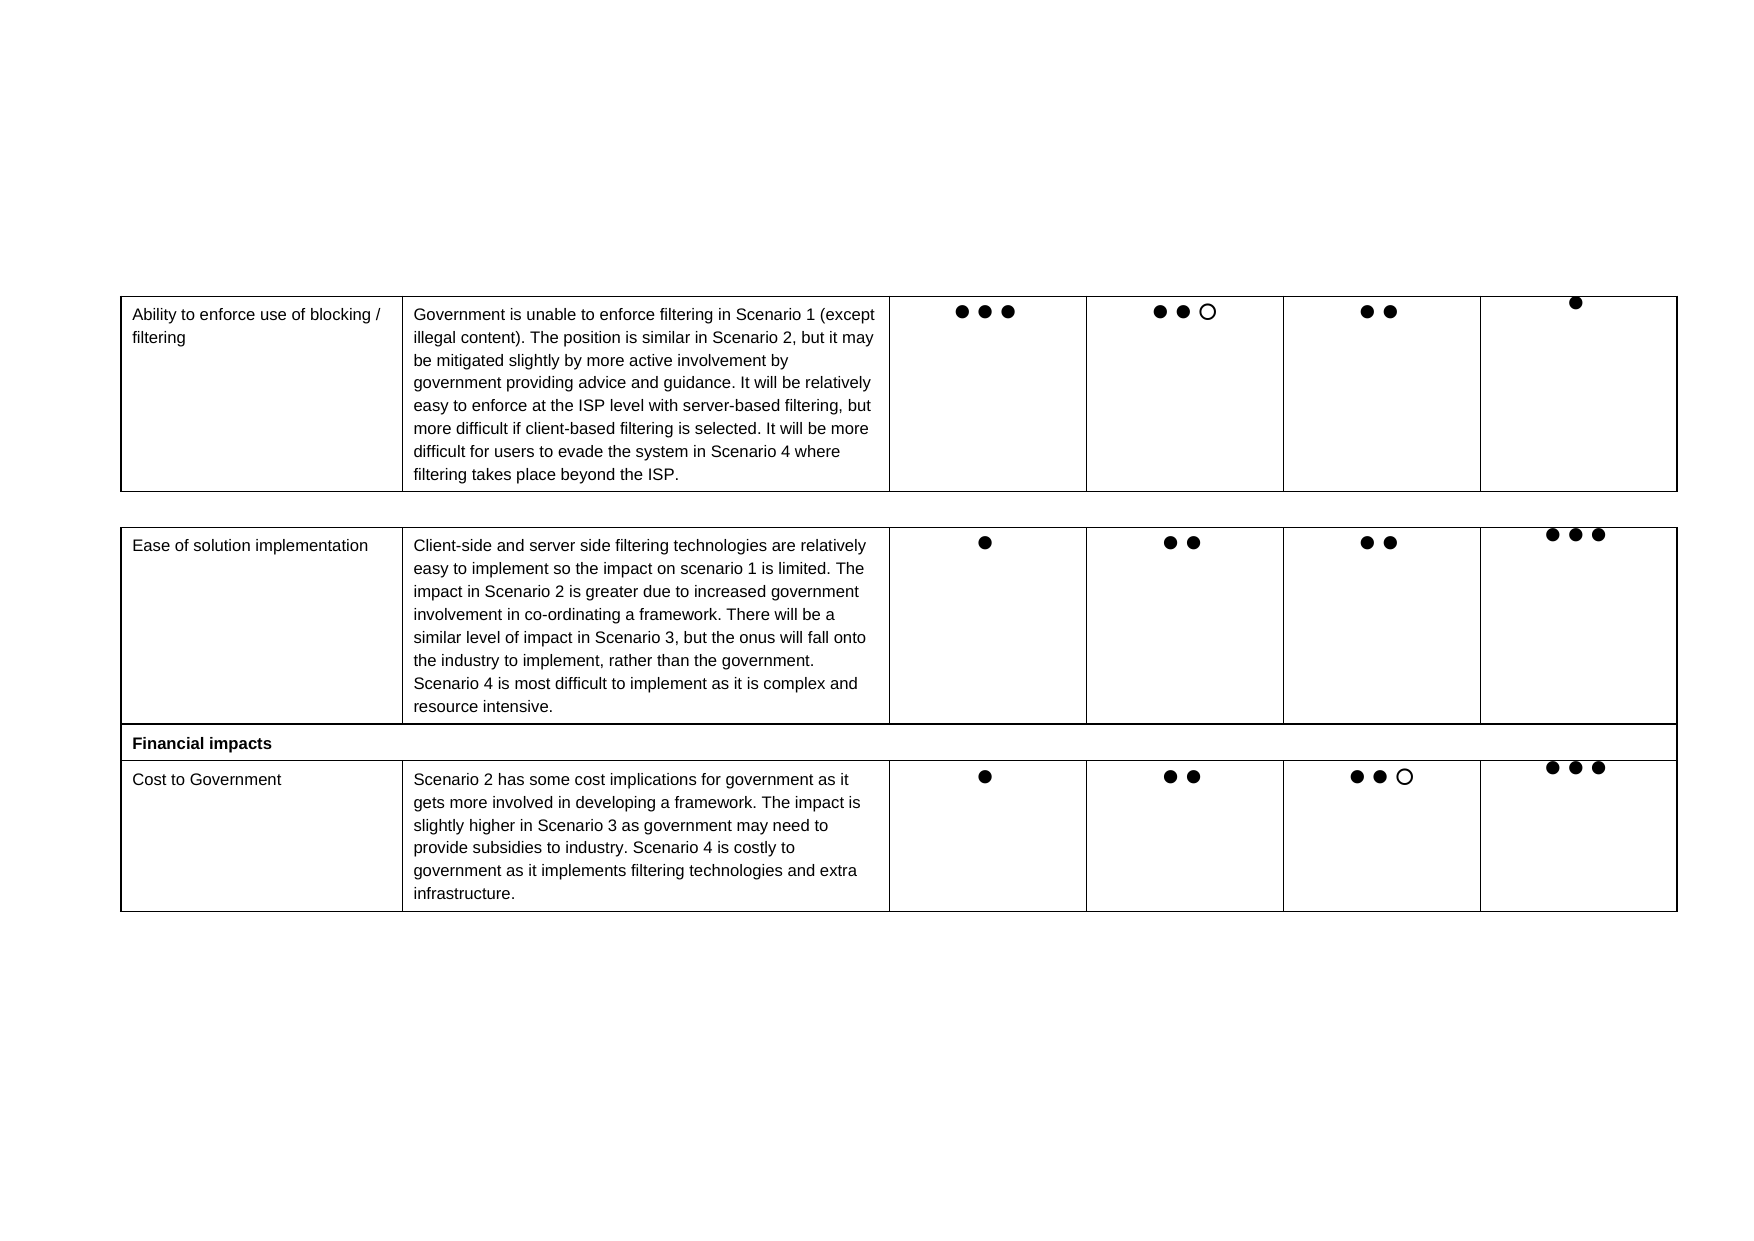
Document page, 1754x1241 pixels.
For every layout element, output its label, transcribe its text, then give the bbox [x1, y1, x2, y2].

table_cell  [1087, 528, 1283, 723]
table_cell [402, 492, 889, 527]
table_cell  [1481, 528, 1676, 723]
table_cell [1283, 725, 1480, 760]
table_cell [1086, 725, 1283, 760]
table_cell Financial impacts [122, 725, 402, 760]
table_cell [1086, 492, 1283, 527]
table_cell  [1481, 297, 1676, 491]
table_cell  [1284, 761, 1480, 911]
table_cell  [1481, 761, 1676, 911]
table_cell  [1087, 761, 1283, 911]
table_cell [890, 492, 1086, 527]
table_cell  [890, 297, 1086, 491]
table_cell  [1284, 528, 1480, 723]
table_cell Ability to enforce use of blocking / filtering [122, 297, 402, 491]
table_cell [890, 725, 1086, 760]
table_cell  [890, 761, 1086, 911]
table_cell [402, 725, 889, 760]
table_cell Scenario 2 has some cost implications for government as it gets more involved in developing a framework. The impact is slightly higher in Scenario 3 as government may need to provide subsidies to industry. Scenario 4 is costly to government as it implements filtering technologies and extra infrastructure. [403, 761, 889, 911]
table_cell Government is unable to enforce filtering in Scenario 1 (except illegal content). The position is similar in Scenario 2, but it may be mitigated slightly by more active involvement by government providing advice and guidance. It will be relatively easy to enforce at the ISP level with server-based filtering, but more difficult if client-based filtering is selected. It will be more difficult for users to evade the system in Scenario 4 where filtering takes place beyond the ISP. [403, 297, 889, 491]
table_cell [121, 492, 402, 527]
table_cell  [1087, 297, 1283, 491]
table_cell Client-side and server side filtering technologies are relatively easy to implement so the impact on scenario 1 is limited. The impact in Scenario 2 is greater due to increased government involvement in co-ordinating a framework. There will be a similar level of impact in Scenario 3, but the onus will fall onto the industry to implement, rather than the government. Scenario 4 is most difficult to implement as it is complex and resource intensive. [403, 528, 889, 723]
table_cell Cost to Government [122, 761, 402, 911]
table_cell Ease of solution implementation [122, 528, 402, 723]
table_cell [1283, 492, 1480, 527]
table_cell [1480, 725, 1676, 760]
table_cell [1480, 492, 1677, 527]
table_cell  [890, 528, 1086, 723]
table_cell  [1284, 297, 1480, 491]
